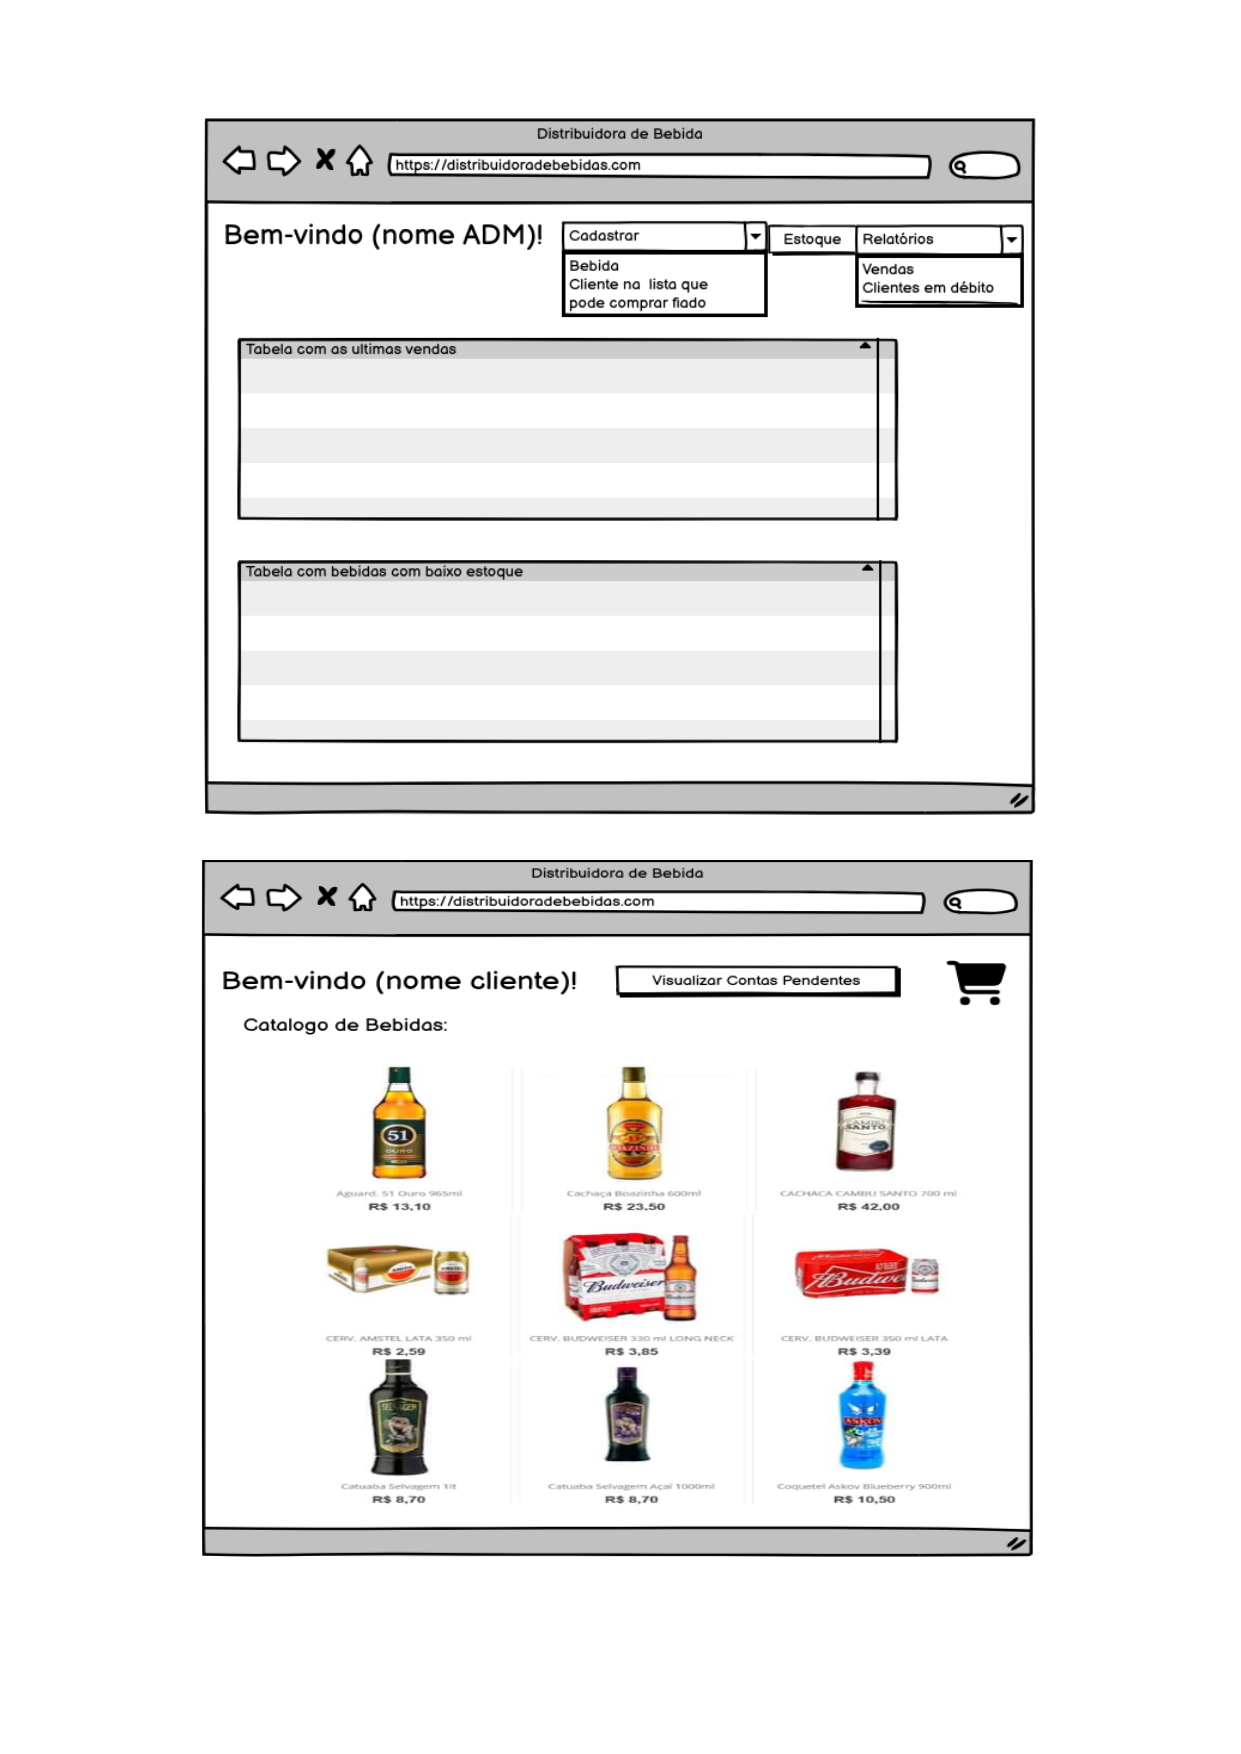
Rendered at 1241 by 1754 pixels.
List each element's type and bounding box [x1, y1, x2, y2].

picture [204, 118, 1036, 815]
picture [201, 860, 1034, 1557]
